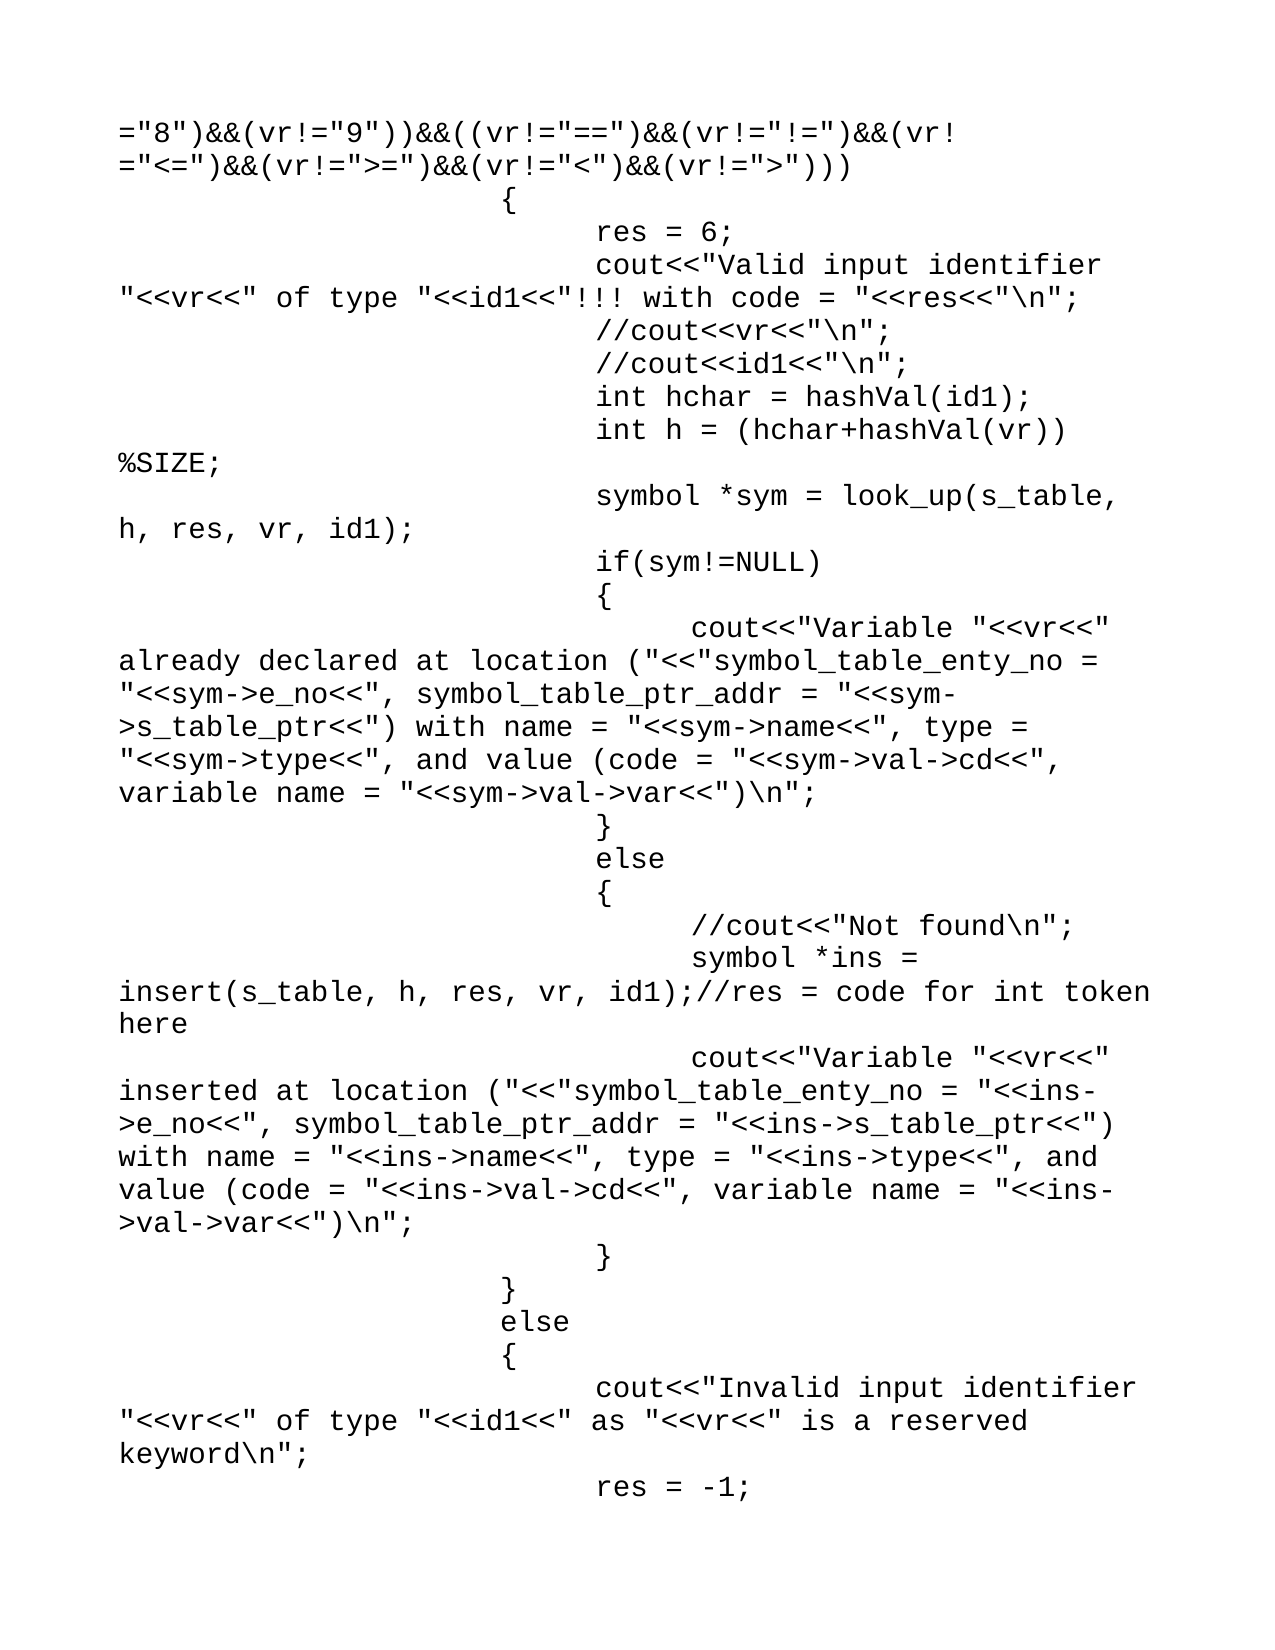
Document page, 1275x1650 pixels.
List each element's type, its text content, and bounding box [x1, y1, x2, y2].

text res = -1; [118, 1472, 1157, 1505]
text } [118, 1274, 1157, 1307]
text { [118, 1340, 1157, 1373]
text symbol *sym = look_up(s_table, h, res, vr, id1); [118, 481, 1157, 547]
text cout<<"Variable "<<vr<<" inserted at location ("<<"symbol_table_enty_no = "<<ins->e_no<<", symbol_table_ptr_addr = "<<ins->s_table_ptr<<") with name = "<<ins->name<<", type = "<<ins->type<<", and value (code = "<<ins->val->cd<<", variable name = "<<ins->val->var<<")\n"; [118, 1043, 1157, 1241]
text if(sym!=NULL) [118, 547, 1157, 580]
text cout<<"Valid input identifier "<<vr<<" of type "<<id1<<"!!! with code = "<<res<<"\n"; [118, 250, 1157, 316]
text { [118, 878, 1157, 911]
text symbol *ins = insert(s_table, h, res, vr, id1);//res = code for int token here [118, 944, 1157, 1043]
text //cout<<id1<<"\n"; [118, 349, 1157, 382]
text { [118, 184, 1157, 217]
text //cout<<"Not found\n"; [118, 911, 1157, 944]
text { [118, 580, 1157, 613]
text } [118, 1241, 1157, 1274]
text cout<<"Invalid input identifier "<<vr<<" of type "<<id1<<" as "<<vr<<" is a reserved keyword\n"; [118, 1373, 1157, 1472]
text int hchar = hashVal(id1); [118, 382, 1157, 415]
text ="8")&&(vr!="9"))&&((vr!="==")&&(vr!="!=")&&(vr!="<=")&&(vr!=">=")&&(vr!="<")&&(vr!=">"))) [118, 118, 1157, 184]
text else [118, 844, 1157, 878]
text else [118, 1307, 1157, 1340]
text int h = (hchar+hashVal(vr))%SIZE; [118, 415, 1157, 481]
text } [118, 812, 1157, 844]
text res = 6; [118, 217, 1157, 250]
text //cout<<vr<<"\n"; [118, 316, 1157, 349]
text cout<<"Variable "<<vr<<" already declared at location ("<<"symbol_table_enty_no = "<<sym->e_no<<", symbol_table_ptr_addr = "<<sym->s_table_ptr<<") with name = "<<sym->name<<", type = "<<sym->type<<", and value (code = "<<sym->val->cd<<", variable name = "<<sym->val->var<<")\n"; [118, 613, 1157, 812]
